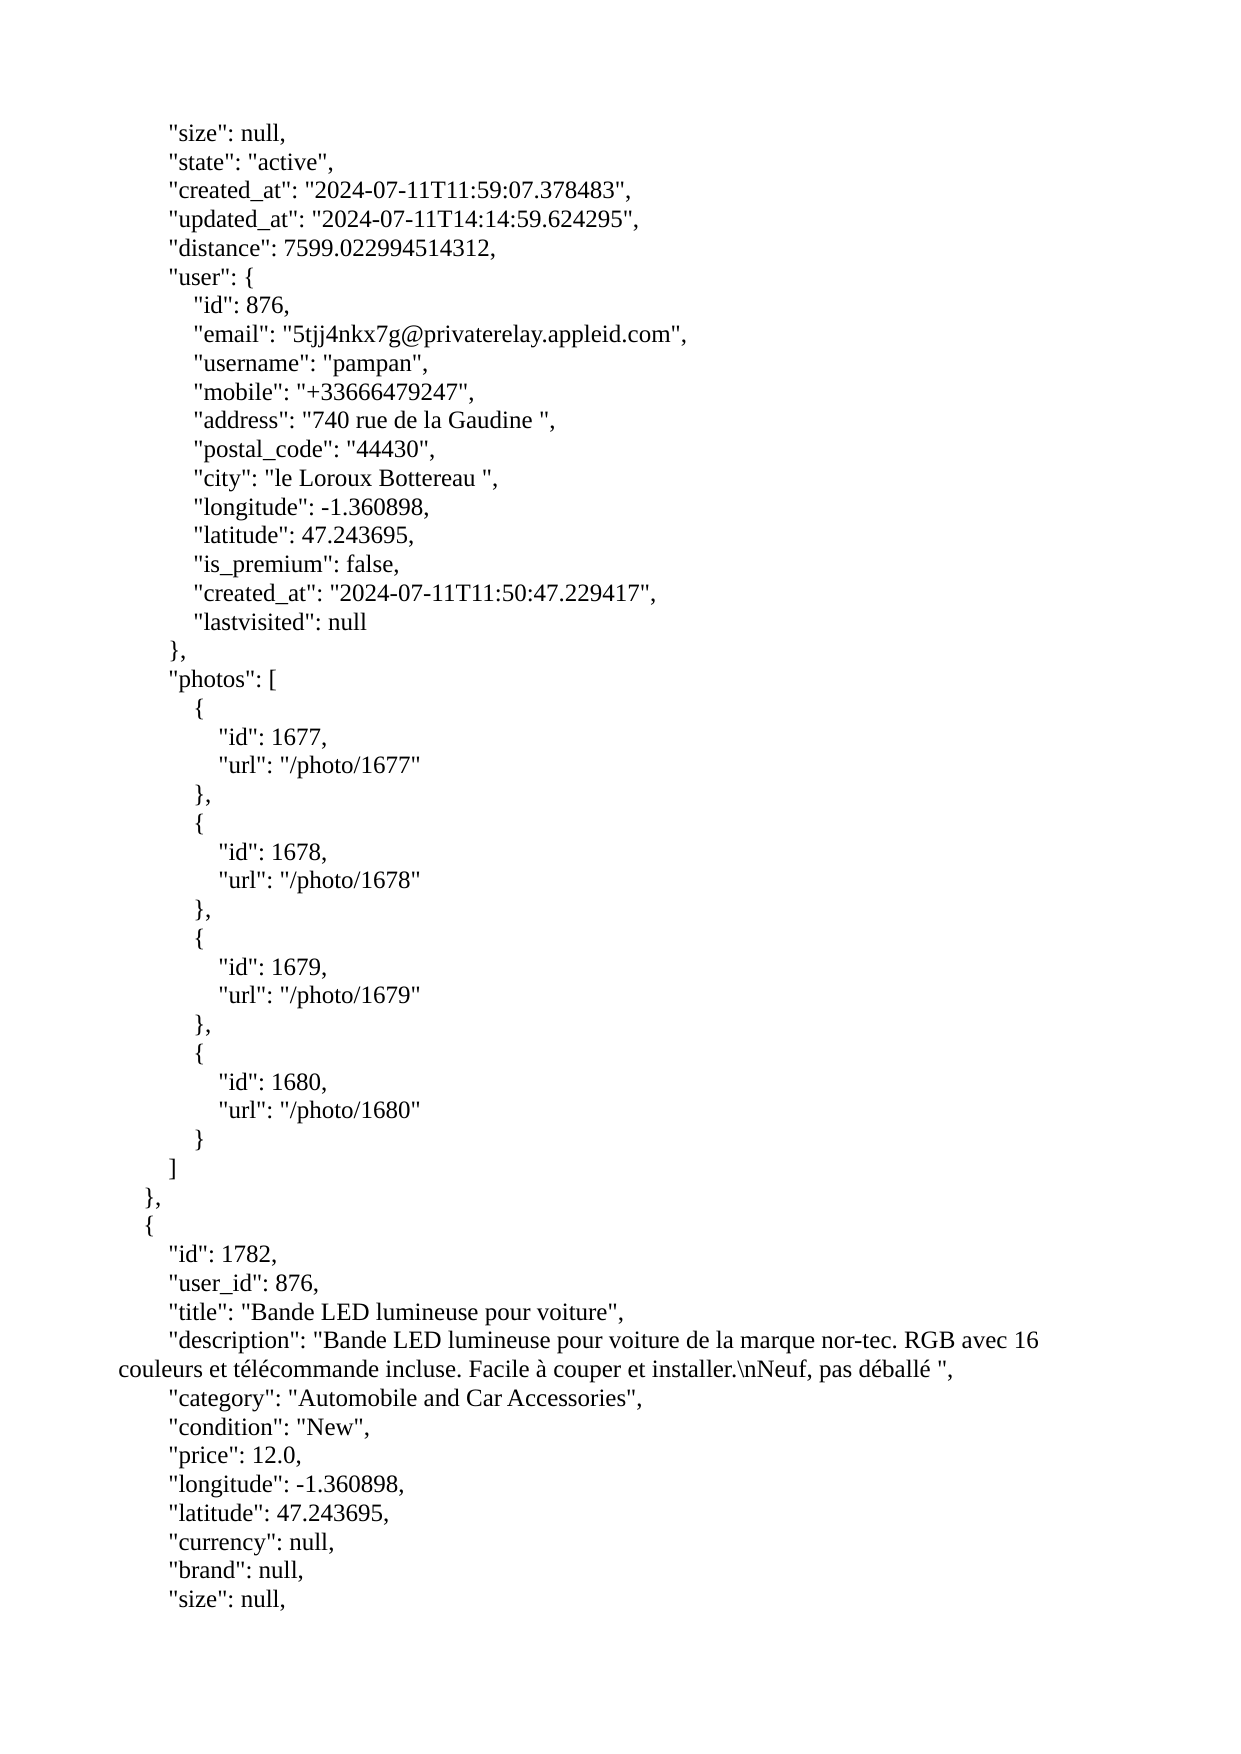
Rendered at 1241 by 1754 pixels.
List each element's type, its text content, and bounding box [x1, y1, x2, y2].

text "title": "Bande LED lumineuse pour voiture", [118, 1297, 1122, 1326]
text "id": 1678, [118, 837, 1122, 866]
text "description": "Bande LED lumineuse pour voiture de la marque nor-tec. RGB avec 16 couleurs et télécommande incluse. Facile à couper et installer.\nNeuf, pas déballé ", [118, 1326, 1122, 1383]
text "state": "active", [118, 147, 1122, 176]
text { [118, 1211, 1122, 1239]
text }, [118, 1009, 1122, 1038]
text "email": "5tjj4nkx7g@privaterelay.appleid.com", [118, 319, 1122, 348]
text "url": "/photo/1678" [118, 866, 1122, 894]
text "postal_code": "44430", [118, 434, 1122, 463]
text "is_premium": false, [118, 549, 1122, 578]
text "user": { [118, 262, 1122, 291]
text "id": 1679, [118, 952, 1122, 981]
text ] [118, 1153, 1122, 1182]
text "url": "/photo/1677" [118, 751, 1122, 779]
text { [118, 693, 1122, 722]
text { [118, 923, 1122, 952]
text "created_at": "2024-07-11T11:50:47.229417", [118, 578, 1122, 607]
text "distance": 7599.022994514312, [118, 233, 1122, 262]
text "brand": null, [118, 1556, 1122, 1584]
text "photos": [ [118, 664, 1122, 693]
text "latitude": 47.243695, [118, 521, 1122, 549]
text "address": "740 rue de la Gaudine ", [118, 406, 1122, 434]
text "city": "le Loroux Bottereau ", [118, 463, 1122, 492]
text "size": null, [118, 1584, 1122, 1613]
text "id": 1680, [118, 1067, 1122, 1096]
text }, [118, 894, 1122, 923]
text }, [118, 1182, 1122, 1211]
text }, [118, 636, 1122, 664]
text }, [118, 779, 1122, 808]
text "user_id": 876, [118, 1268, 1122, 1297]
text "id": 1677, [118, 722, 1122, 751]
text "category": "Automobile and Car Accessories", [118, 1383, 1122, 1412]
text { [118, 1038, 1122, 1067]
text "price": 12.0, [118, 1441, 1122, 1469]
text "condition": "New", [118, 1412, 1122, 1441]
text "username": "pampan", [118, 348, 1122, 377]
text "url": "/photo/1680" [118, 1096, 1122, 1124]
text "lastvisited": null [118, 607, 1122, 636]
text { [118, 808, 1122, 837]
text "id": 1782, [118, 1239, 1122, 1268]
text "currency": null, [118, 1527, 1122, 1556]
text "size": null, [118, 118, 1122, 147]
text } [118, 1124, 1122, 1153]
text "created_at": "2024-07-11T11:59:07.378483", [118, 176, 1122, 204]
text "url": "/photo/1679" [118, 981, 1122, 1009]
text "mobile": "+33666479247", [118, 377, 1122, 406]
text "id": 876, [118, 291, 1122, 319]
text "longitude": -1.360898, [118, 1469, 1122, 1498]
text "updated_at": "2024-07-11T14:14:59.624295", [118, 204, 1122, 233]
text "latitude": 47.243695, [118, 1498, 1122, 1527]
text "longitude": -1.360898, [118, 492, 1122, 521]
